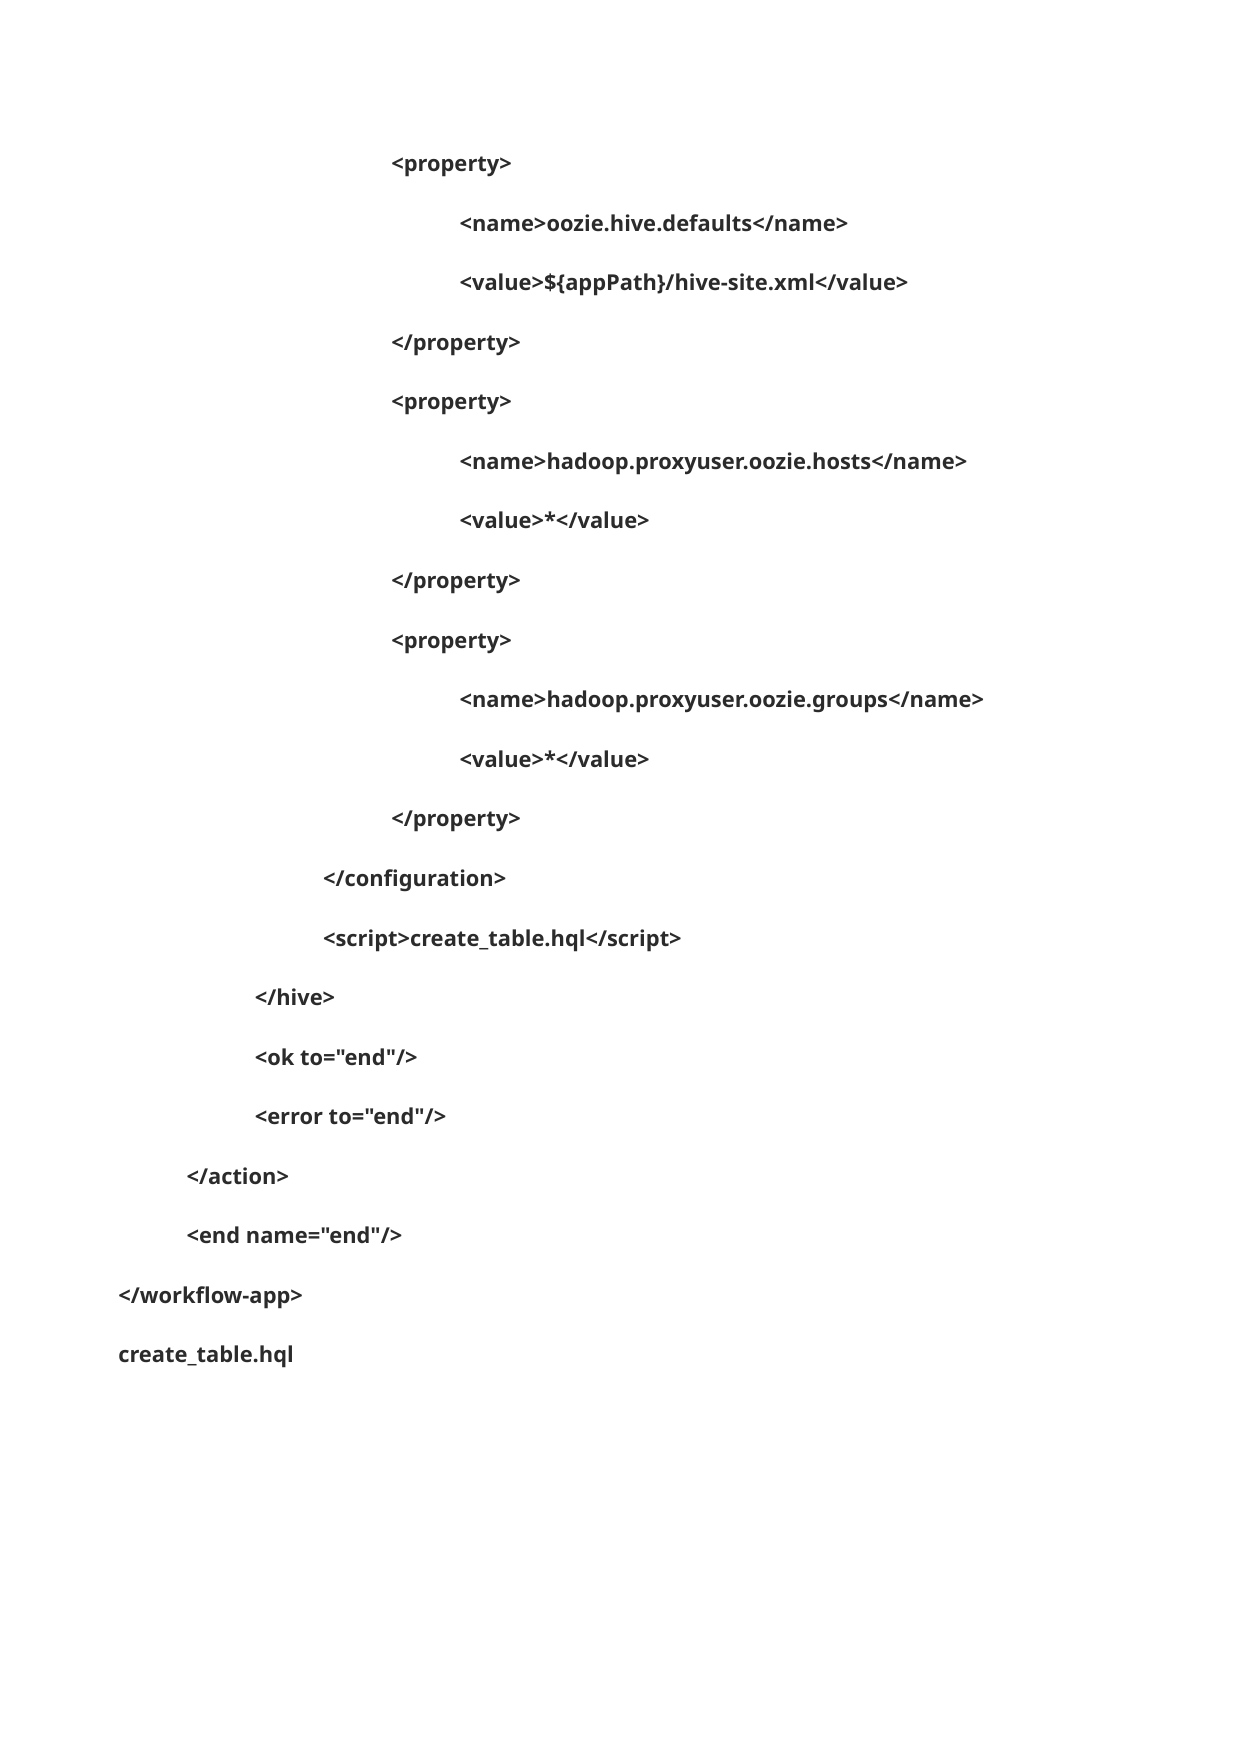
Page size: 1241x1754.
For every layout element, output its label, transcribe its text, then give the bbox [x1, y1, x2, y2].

text <name>hadoop.proxyuser.oozie.groups</name> [118, 684, 1122, 714]
text <error to="end"/> [118, 1101, 1122, 1131]
text <name>hadoop.proxyuser.oozie.hosts</name> [118, 446, 1122, 476]
text </action> [118, 1161, 1122, 1191]
text <property> [118, 148, 1122, 178]
text create_table.hql [118, 1338, 1122, 1368]
text <end name="end"/> [118, 1220, 1122, 1250]
text <ok to="end"/> [118, 1042, 1122, 1071]
text <script>create_table.hql</script> [118, 922, 1122, 952]
text </hive> [118, 982, 1122, 1012]
text </workflow-app> [118, 1280, 1122, 1310]
text </property> [118, 803, 1122, 833]
text <property> [118, 386, 1122, 416]
text <property> [118, 624, 1122, 654]
text </property> [118, 327, 1122, 356]
text </configuration> [118, 863, 1122, 893]
text <value>*</value> [118, 744, 1122, 773]
text <value>*</value> [118, 505, 1122, 535]
text <name>oozie.hive.defaults</name> [118, 207, 1122, 237]
text </property> [118, 565, 1122, 595]
text <value>${appPath}/hive-site.xml</value> [118, 267, 1122, 297]
